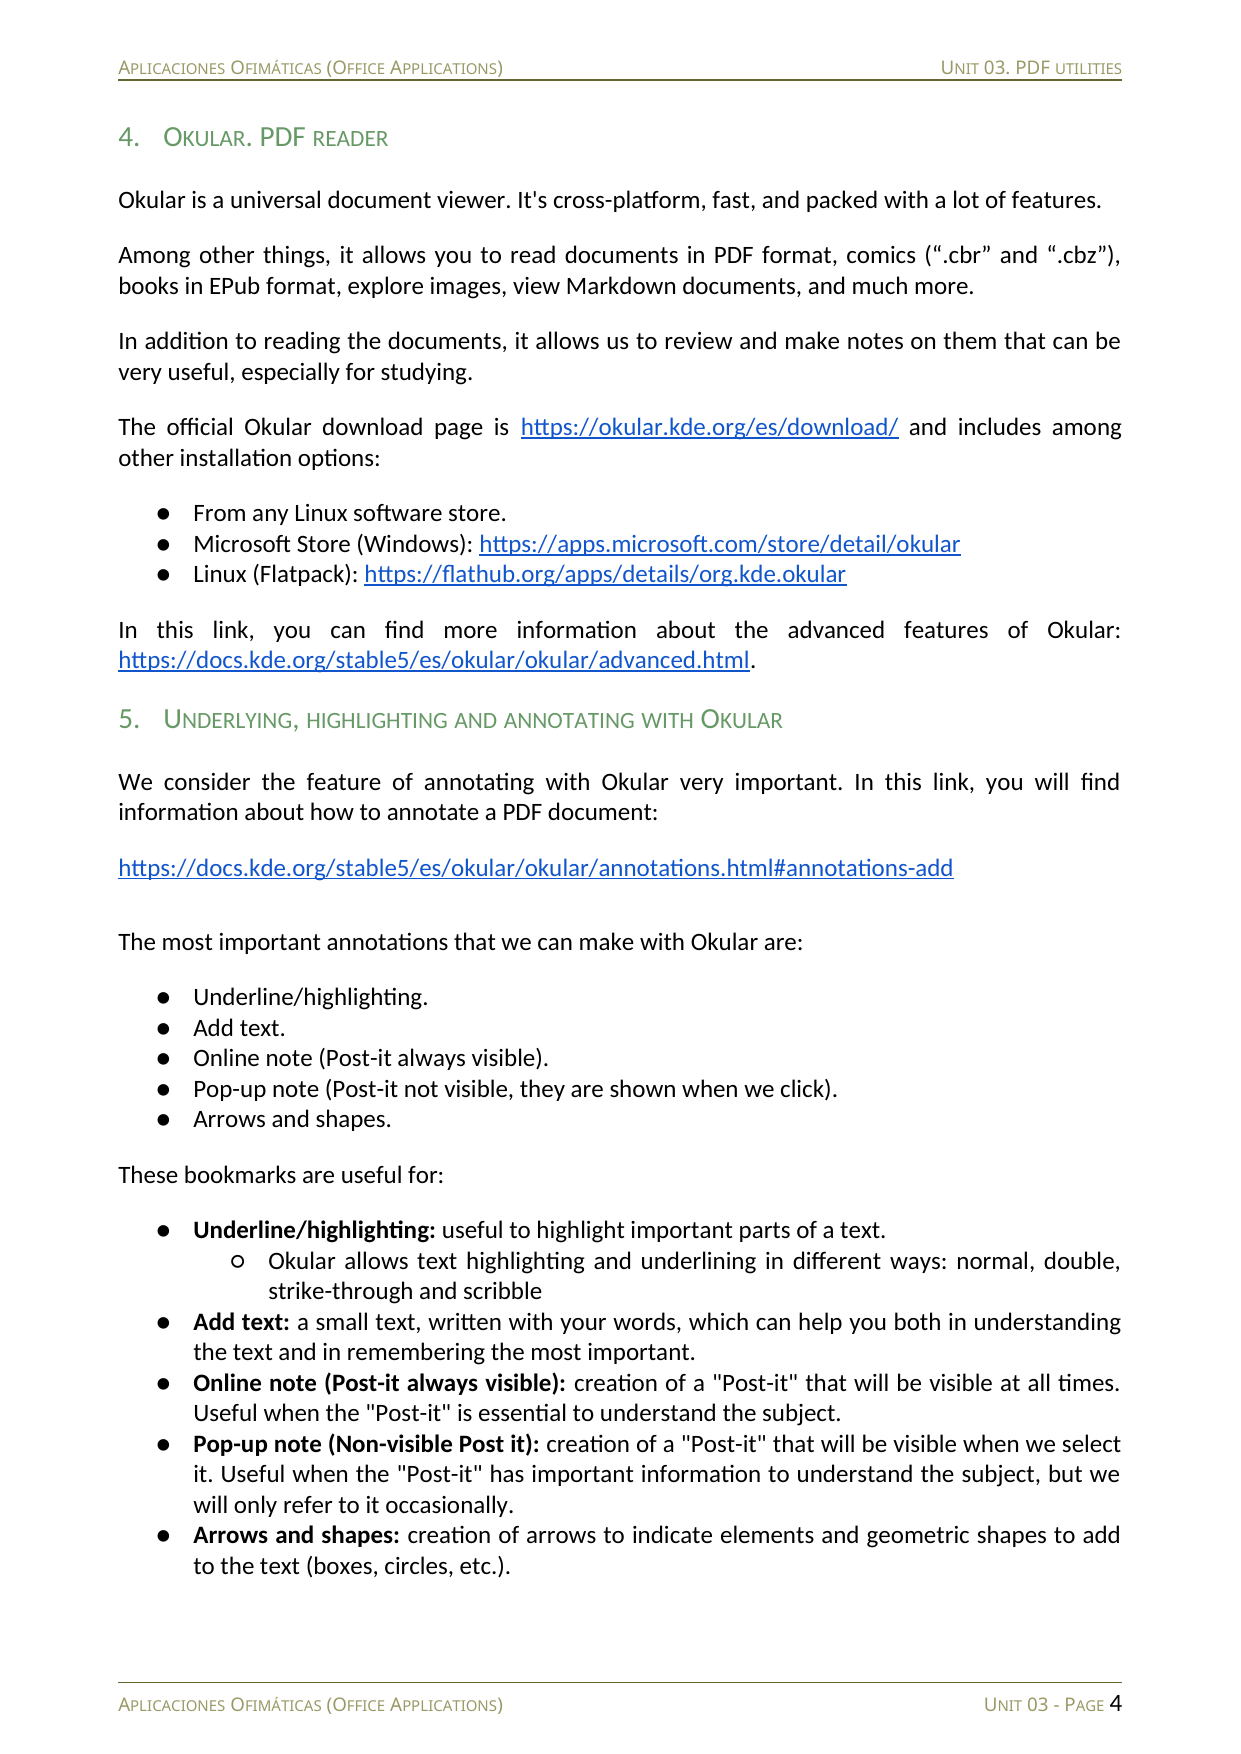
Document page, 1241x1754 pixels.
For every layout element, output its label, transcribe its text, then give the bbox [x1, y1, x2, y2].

list Pop-up note (Non-visible Post it): creation of a "Post-it" that will be visible when we select it. Useful when the "Post-it" has important information to understand the subject, but we will only refer to it occasionally. [156, 1428, 1122, 1519]
text Okular is a universal document viewer. It's cross-platform, fast, and packed with a lot of features. [118, 184, 1122, 214]
subtitle Okular. PDF reader [118, 118, 1122, 154]
list Add text: a small text, written with your words, which can help you both in understanding the text and in remembering the most important. [156, 1306, 1122, 1367]
list Arrows and shapes. [156, 1103, 1122, 1134]
list Online note (Post-it always visible): creation of a "Post-it" that will be visible at all times. Useful when the "Post-it" is essential to understand the subject. [156, 1367, 1122, 1428]
list Microsoft Store (Windows): https://apps.microsoft.com/store/detail/okular [156, 528, 1122, 558]
text Among other things, it allows you to read documents in PDF format, comics (“.cbr” and “.cbz”), books in EPub format, explore images, view Markdown documents, and much more. [118, 239, 1122, 300]
text In this link, you can find more information about the advanced features of Okular: https://docs.kde.org/stable5/es/okular/okular/advanced.html. [118, 614, 1122, 675]
text https://docs.kde.org/stable5/es/okular/okular/annotations.html#annotations-add [118, 852, 1122, 882]
list Underline/highlighting. [156, 981, 1122, 1012]
list From any Linux software store. [156, 497, 1122, 528]
text These bookmarks are useful for: [118, 1159, 1122, 1189]
list Linux (Flatpack): https://flathub.org/apps/details/org.kde.okular [156, 558, 1122, 589]
list Pop-up note (Post-it not visible, they are shown when we click). [156, 1073, 1122, 1103]
text We consider the feature of annotating with Okular very important. In this link, you will find information about how to annotate a PDF document: [118, 766, 1122, 827]
text In addition to reading the documents, it allows us to review and make notes on them that can be very useful, especially for studying. [118, 325, 1122, 386]
text The most important annotations that we can make with Okular are: [118, 926, 1122, 956]
list Arrows and shapes: creation of arrows to indicate elements and geometric shapes to add to the text (boxes, circles, etc.). [156, 1519, 1122, 1581]
list Underline/highlighting: useful to highlight important parts of a text. [156, 1214, 1122, 1245]
list Add text. [156, 1012, 1122, 1042]
list Okular allows text highlighting and underlining in different ways: normal, double, strike-through and scribble [231, 1245, 1122, 1306]
list Online note (Post-it always visible). [156, 1042, 1122, 1073]
subtitle Underlying, highlighting and annotating with Okular [118, 700, 1122, 736]
text The official Okular download page is https://okular.kde.org/es/download/ and includes among other installation options: [118, 411, 1122, 472]
